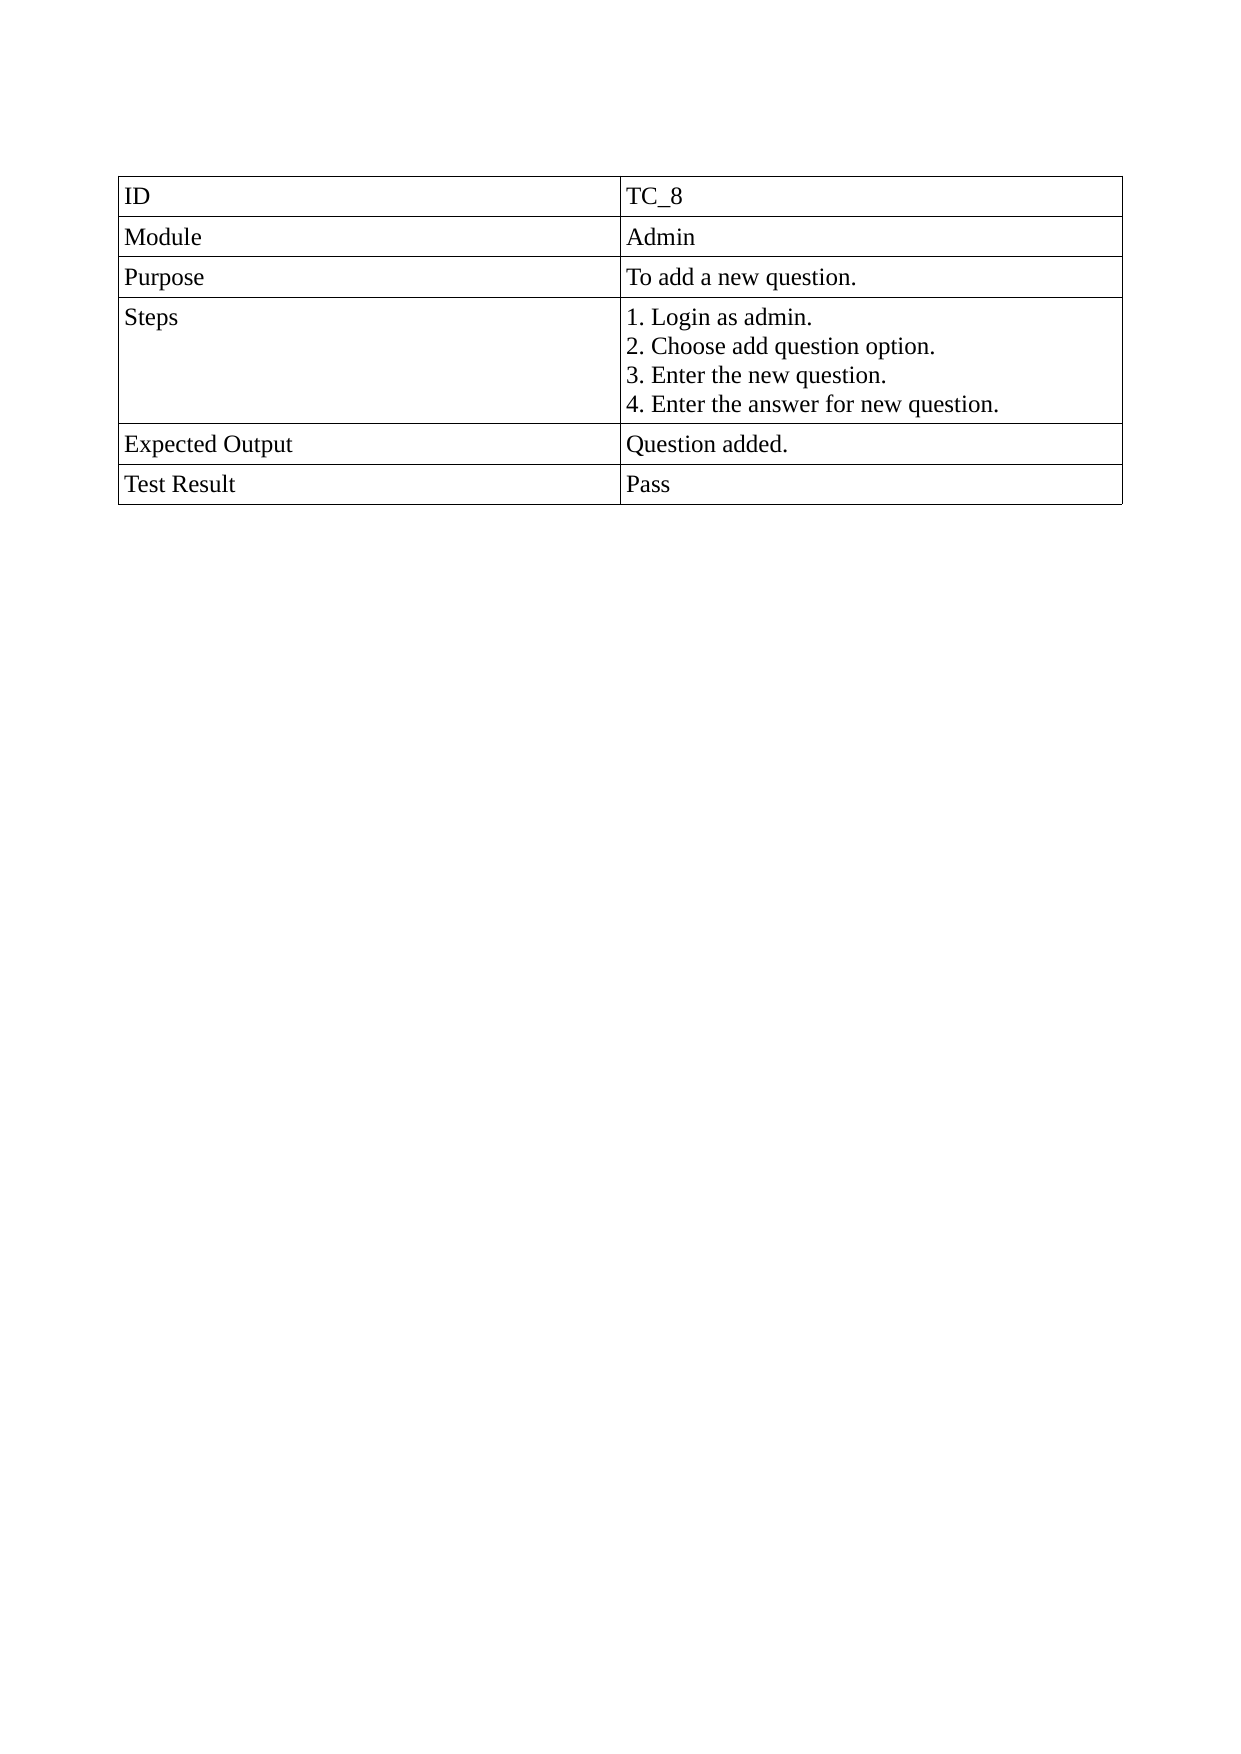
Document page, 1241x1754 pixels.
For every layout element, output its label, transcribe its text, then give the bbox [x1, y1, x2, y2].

table_cell Question added. [621, 424, 1122, 463]
table_header ID [119, 177, 620, 216]
table_header TC_8 [621, 177, 1122, 216]
table_cell Admin [621, 217, 1122, 256]
table_cell Test Result [119, 465, 620, 504]
table_cell Pass [621, 465, 1122, 504]
table_cell Steps [119, 298, 620, 423]
table_cell Purpose [119, 257, 620, 297]
table_cell Module [119, 217, 620, 256]
table_cell To add a new question. [621, 257, 1122, 297]
table_cell Expected Output [119, 424, 620, 463]
table_cell 1. Login as admin. 2. Choose add question option. 3. Enter the new question. 4. Enter the answer for new question. [621, 298, 1122, 423]
